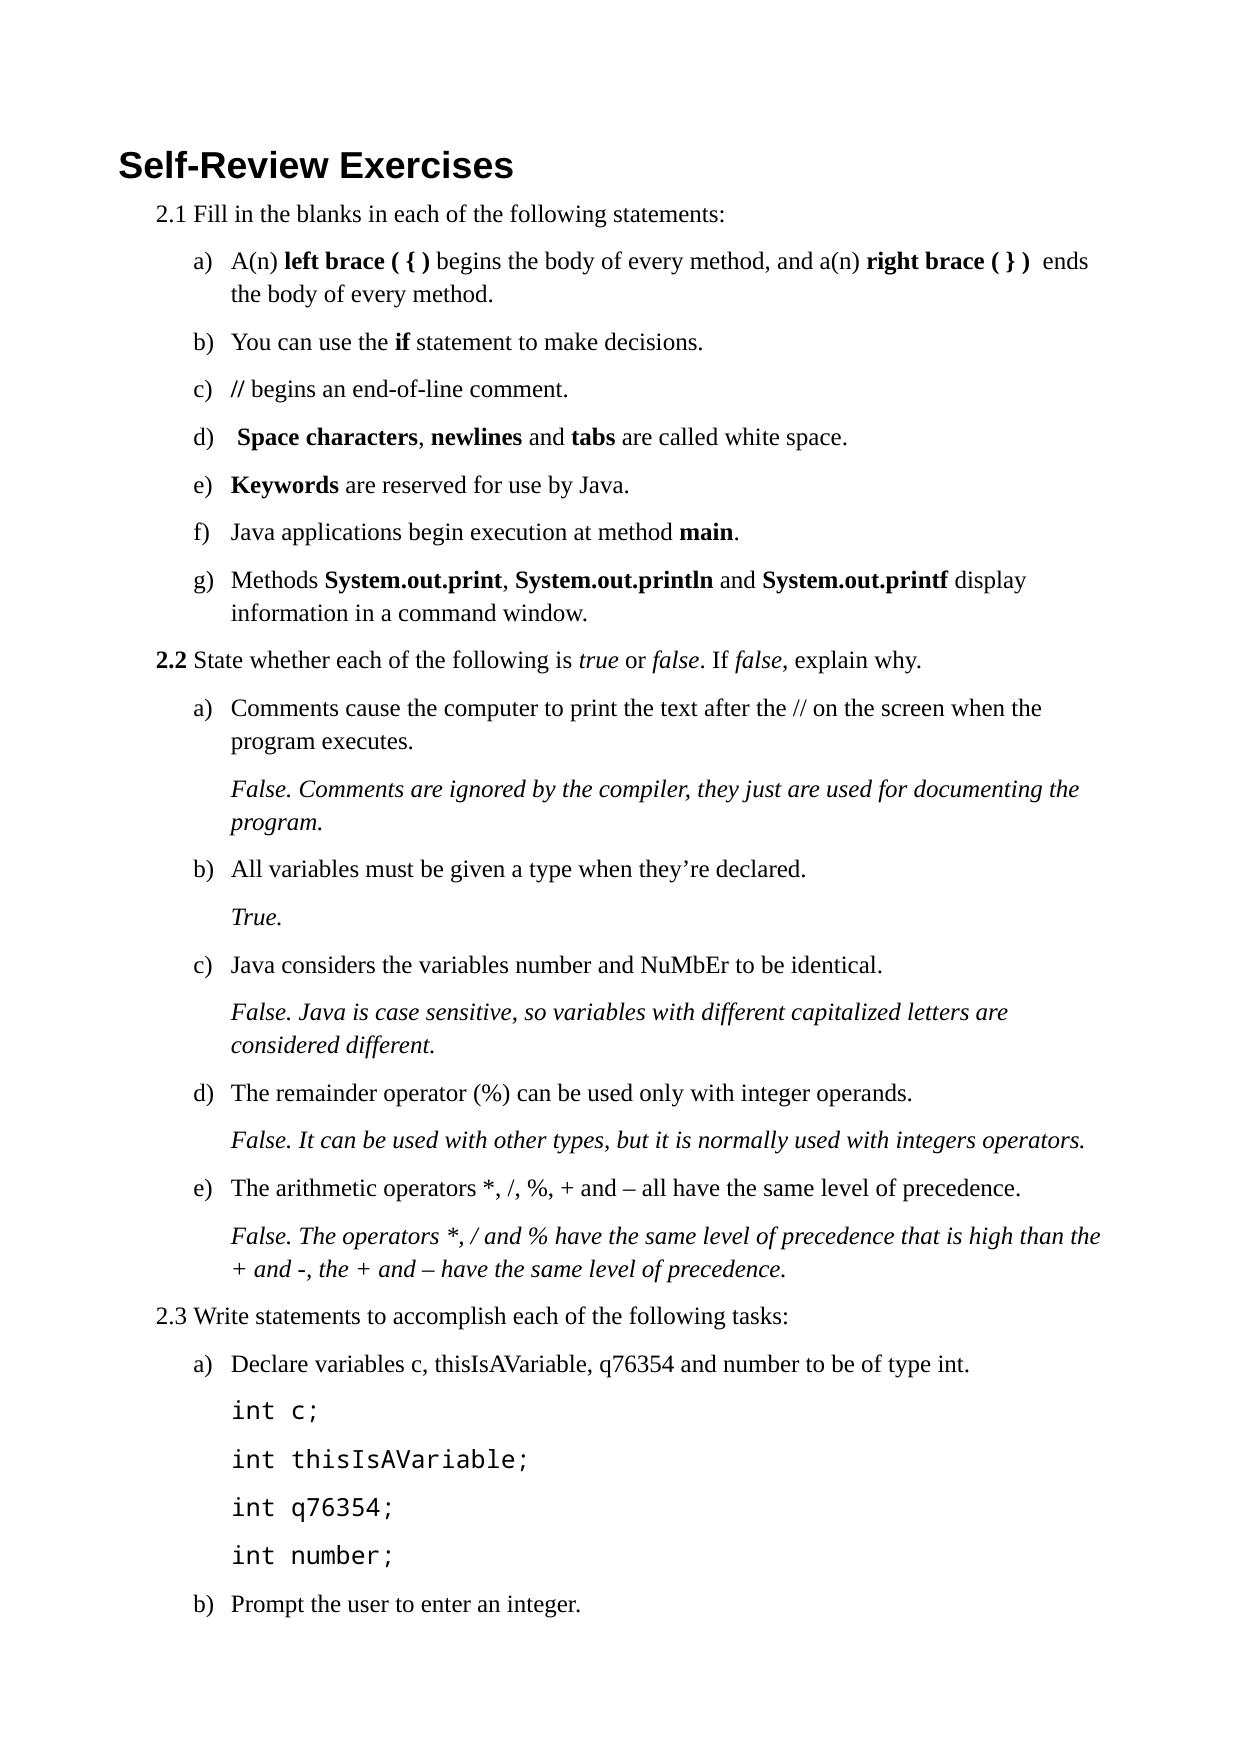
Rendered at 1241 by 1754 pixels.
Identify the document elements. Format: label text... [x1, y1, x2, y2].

list The remainder operator (%) can be used only with integer operands. [193, 1078, 1122, 1107]
list A(n) left brace ( { ) begins the body of every method, and a(n) right brace ( } ) ends the body of every method. [193, 246, 1122, 308]
list Prompt the user to enter an integer. [193, 1589, 1122, 1618]
list Comments cause the computer to print the text after the // on the screen when the program executes. [193, 693, 1122, 755]
list Java applications begin execution at method main. [193, 517, 1122, 546]
list int c; [193, 1397, 1122, 1426]
list You can use the if statement to make decisions. [193, 327, 1122, 356]
list // begins an end-of-line comment. [193, 374, 1122, 403]
list False. It can be used with other types, but it is normally used with integers operators. [193, 1126, 1122, 1154]
list False. Comments are ignored by the compiler, they just are used for documenting the program. [193, 774, 1122, 836]
list int q76354; [193, 1493, 1122, 1522]
list Space characters, newlines and tabs are called white space. [193, 422, 1122, 451]
list Methods System.out.print, System.out.println and System.out.printf display information in a command window. [193, 565, 1122, 627]
list Java considers the variables number and NuMbEr to be identical. [193, 950, 1122, 978]
list All variables must be given a type when they’re declared. [193, 854, 1122, 883]
list State whether each of the following is true or false. If false, explain why. [156, 646, 1122, 674]
list Fill in the blanks in each of the following statements: [156, 199, 1122, 227]
list int thisIsAVariable; [193, 1445, 1122, 1474]
list False. The operators *, / and % have the same level of precedence that is high than the + and -, the + and – have the same level of precedence. [193, 1221, 1122, 1282]
list Write statements to accomplish each of the following tasks: [156, 1301, 1122, 1330]
list The arithmetic operators *, /, %, + and – all have the same level of precedence. [193, 1173, 1122, 1202]
list False. Java is case sensitive, so variables with different capitalized letters are considered different. [193, 997, 1122, 1059]
list True. [193, 902, 1122, 931]
list Declare variables c, thisIsAVariable, q76354 and number to be of type int. [193, 1349, 1122, 1378]
list int number; [193, 1541, 1122, 1571]
subtitle Self-Review Exercises [118, 143, 1122, 186]
list Keywords are reserved for use by Java. [193, 470, 1122, 498]
